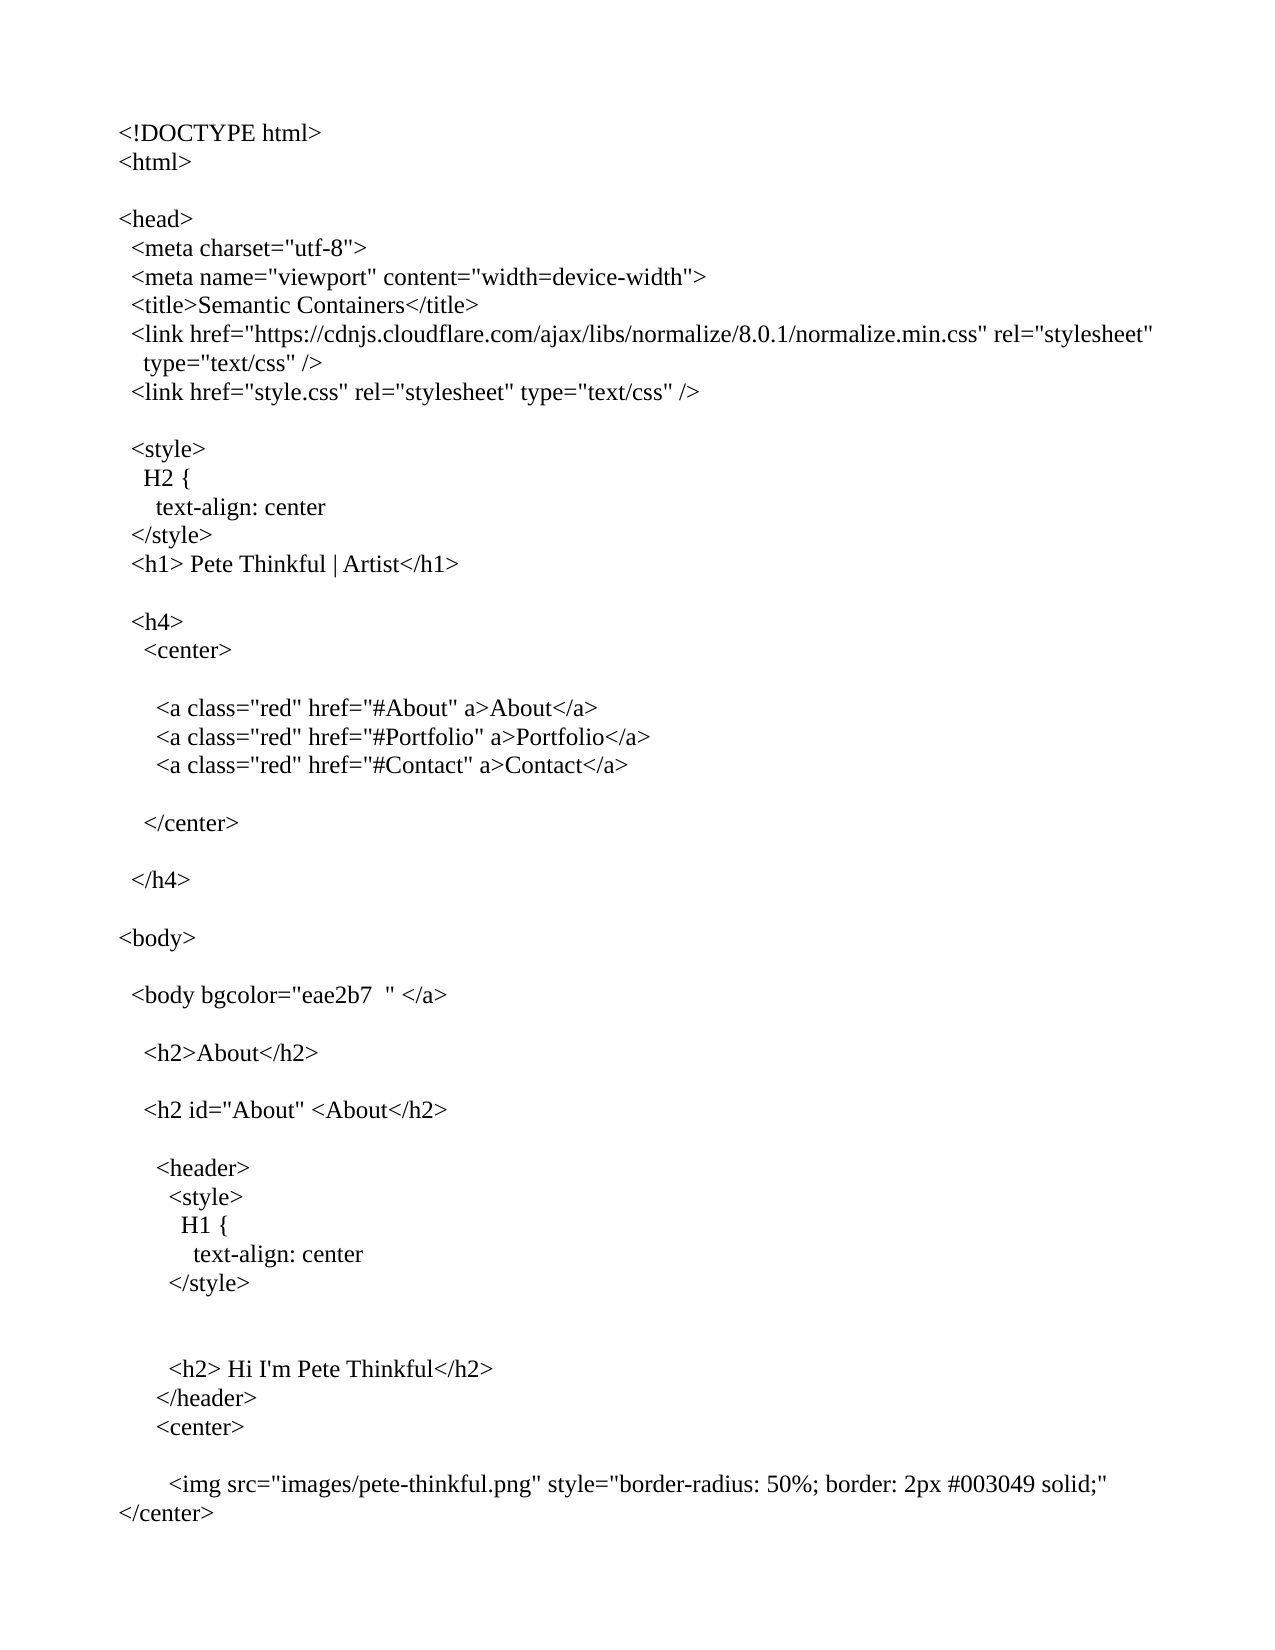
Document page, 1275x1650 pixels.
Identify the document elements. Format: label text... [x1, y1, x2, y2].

text text-align: center [118, 1239, 1157, 1268]
text <h2>About</h2> [118, 1038, 1157, 1067]
text <h4> [118, 607, 1157, 636]
text <h1> Pete Thinkful | Artist</h1> [118, 549, 1157, 578]
text <style> [118, 434, 1157, 463]
text <title>Semantic Containers</title> [118, 291, 1157, 319]
text </style> [118, 521, 1157, 549]
text <body> [118, 923, 1157, 952]
text </style> [118, 1268, 1157, 1297]
text </center> [118, 808, 1157, 837]
text <center> [118, 1412, 1157, 1441]
text type="text/css" /> [118, 348, 1157, 377]
text <meta name="viewport" content="width=device-width"> [118, 262, 1157, 291]
text </h4> [118, 866, 1157, 894]
text <header> [118, 1153, 1157, 1182]
text H1 { [118, 1211, 1157, 1239]
text text-align: center [118, 492, 1157, 521]
text <h2> Hi I'm Pete Thinkful</h2> [118, 1354, 1157, 1383]
text <link href="https://cdnjs.cloudflare.com/ajax/libs/normalize/8.0.1/normalize.min.css" rel="stylesheet" [118, 319, 1157, 348]
text <center> [118, 636, 1157, 664]
text <html> [118, 147, 1157, 176]
text <head> [118, 204, 1157, 233]
text <style> [118, 1182, 1157, 1211]
text <a class="red" href="#About" a>About</a> [118, 693, 1157, 722]
text <h2 id="About" <About</h2> [118, 1096, 1157, 1124]
text <body bgcolor="eae2b7 " </a> [118, 981, 1157, 1009]
text <meta charset="utf-8"> [118, 233, 1157, 262]
text </header> [118, 1383, 1157, 1412]
text <link href="style.css" rel="stylesheet" type="text/css" /> [118, 377, 1157, 406]
text <img src="images/pete-thinkful.png" style="border-radius: 50%; border: 2px #003049 solid;" </center> [118, 1469, 1157, 1527]
text <a class="red" href="#Contact" a>Contact</a> [118, 751, 1157, 779]
text <a class="red" href="#Portfolio" a>Portfolio</a> [118, 722, 1157, 751]
text H2 { [118, 463, 1157, 492]
text <!DOCTYPE html> [118, 118, 1157, 147]
